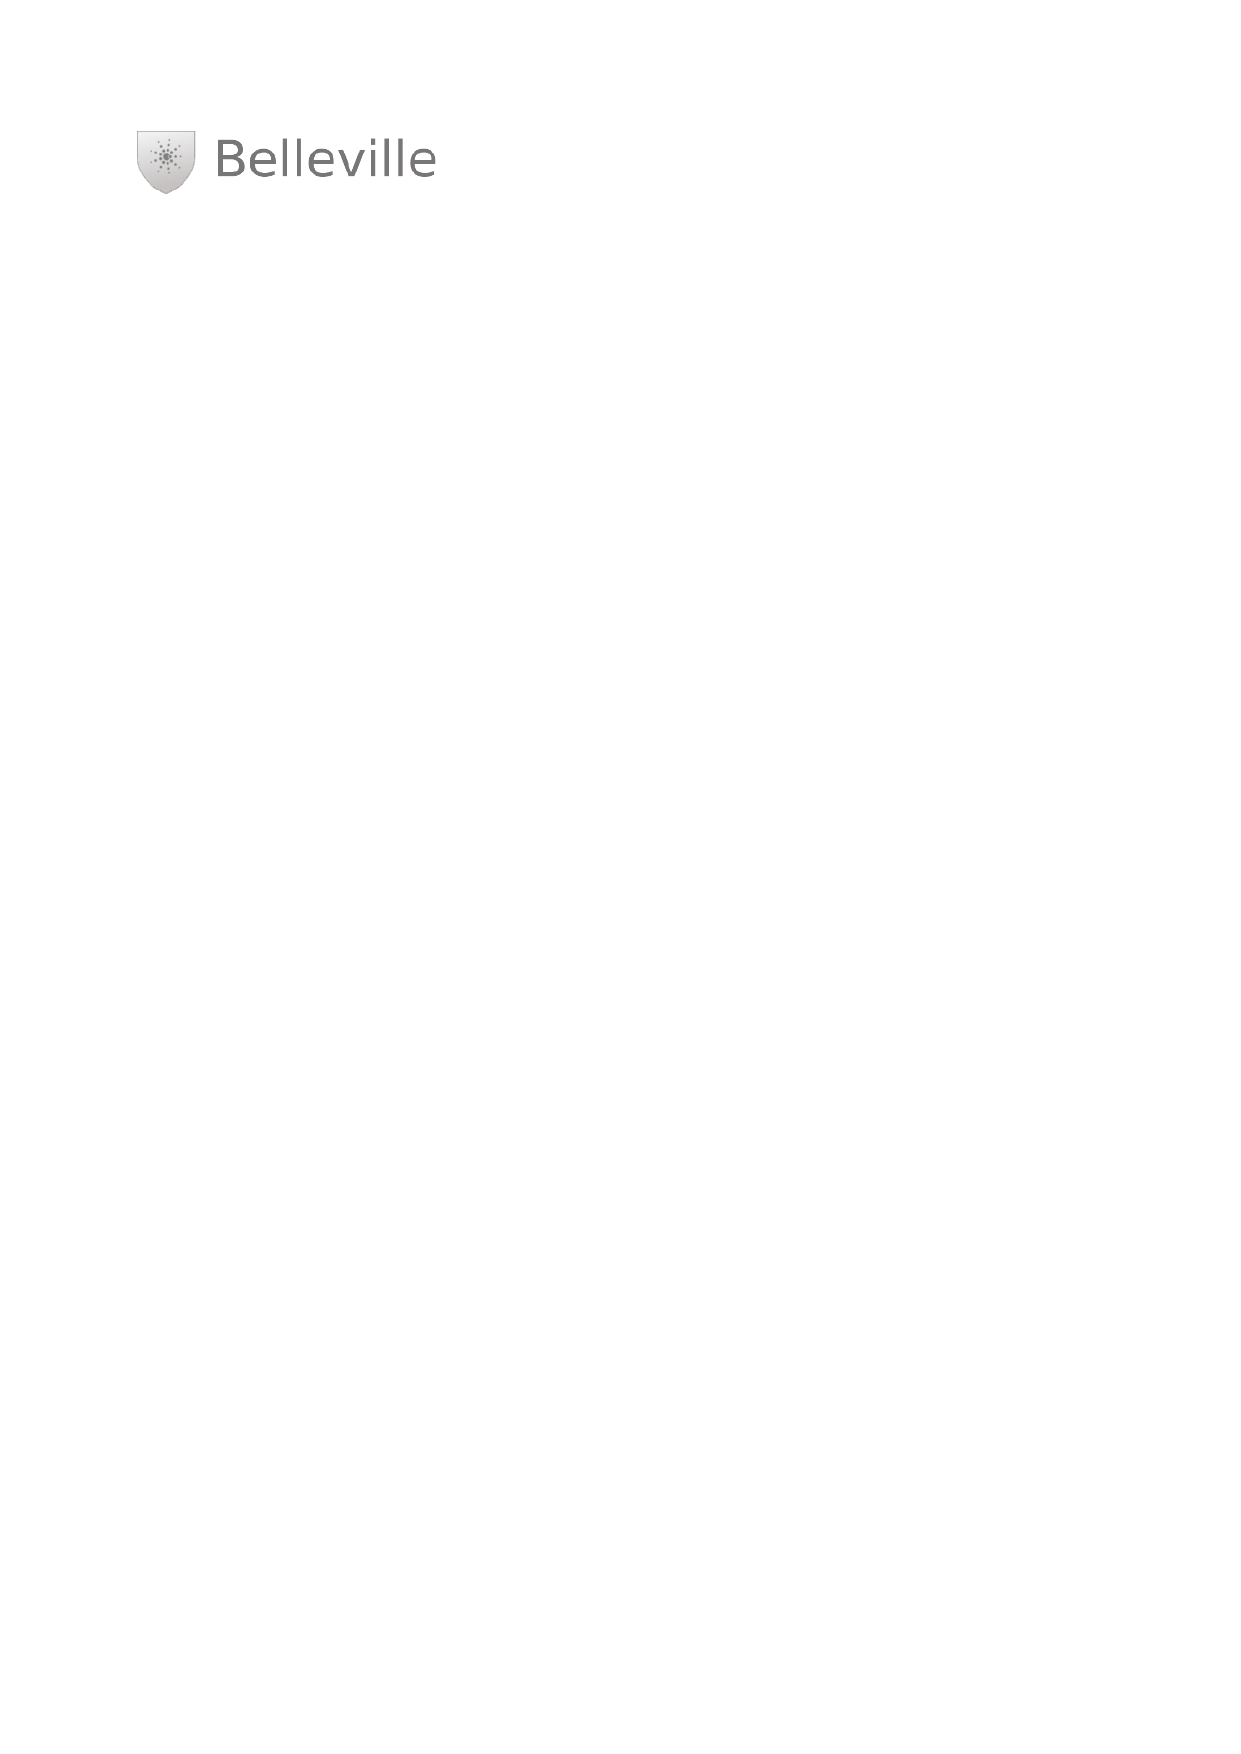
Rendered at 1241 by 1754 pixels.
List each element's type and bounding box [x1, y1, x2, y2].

picture [118, 118, 464, 207]
